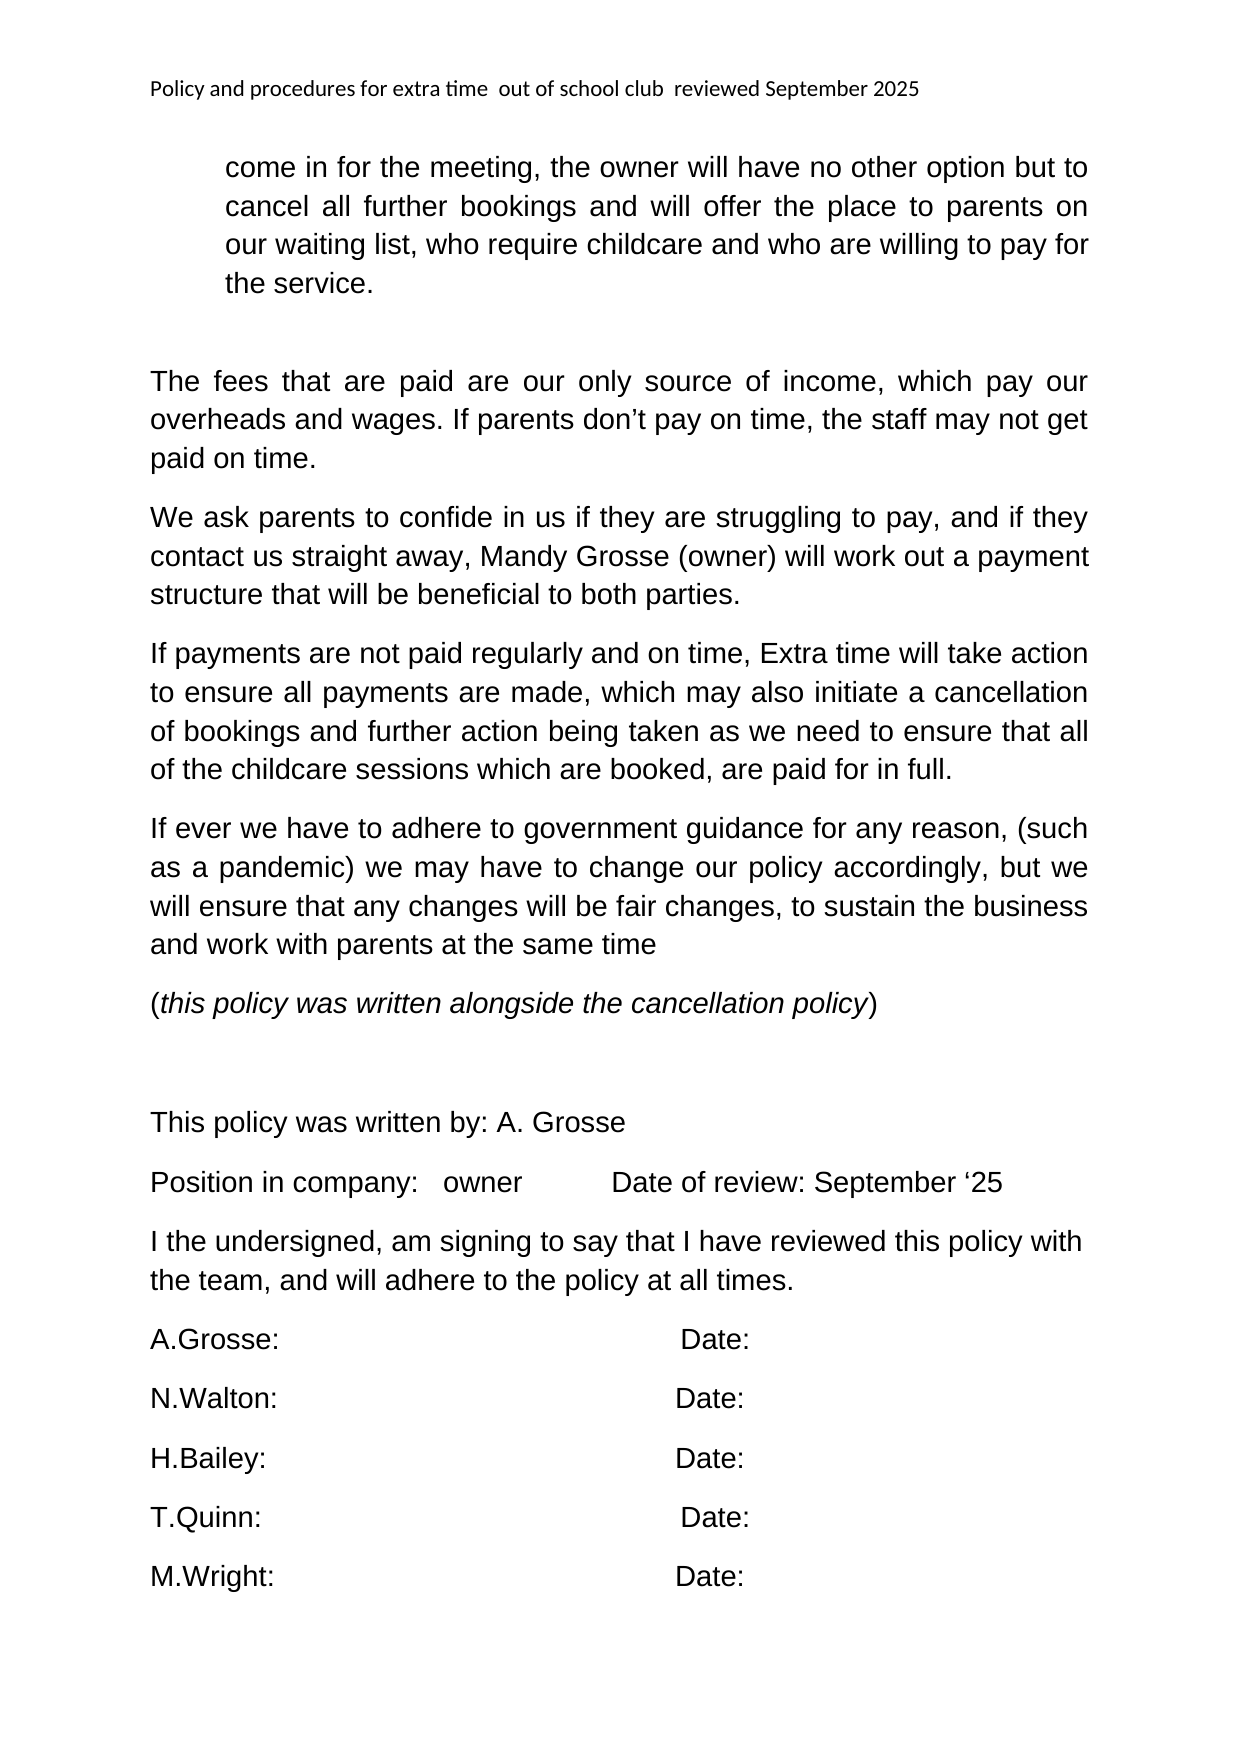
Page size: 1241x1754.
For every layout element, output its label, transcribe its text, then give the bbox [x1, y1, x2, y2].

list come in for the meeting, the owner will have no other option but to cancel all further bookings and will offer the place to parents on our waiting list, who require childcare and who are willing to pay for the service. [187, 150, 1090, 299]
text The fees that are paid are our only source of income, which pay our overheads and wages. If parents don’t pay on time, the staff may not get paid on time. [150, 363, 1090, 474]
text T.Quinn: Date: [150, 1500, 1090, 1533]
text I the undersigned, am signing to say that I have reviewed this policy with the team, and will adhere to the policy at all times. [150, 1224, 1090, 1296]
text This policy was written by: A. Grosse [150, 1105, 1090, 1139]
text (this policy was written alongside the cancellation policy) [150, 986, 1090, 1020]
text Position in company: owner Date of review: September ‘25 [150, 1164, 1090, 1198]
text If ever we have to adhere to government guidance for any reason, (such as a pandemic) we may have to change our policy accordingly, but we will ensure that any changes will be fair changes, to sustain the business and work with parents at the same time [150, 811, 1090, 961]
text A.Grosse: Date: [150, 1322, 1090, 1355]
text If payments are not paid regularly and on time, Extra time will take action to ensure all payments are made, which may also initiate a cancellation of bookings and further action being taken as we need to ensure that all of the childcare sessions which are booked, are paid for in full. [150, 636, 1090, 786]
text M.Wright: Date: [150, 1559, 1090, 1593]
text H.Bailey: Date: [150, 1441, 1090, 1474]
text N.Walton: Date: [150, 1381, 1090, 1415]
text We ask parents to confide in us if they are struggling to pay, and if they contact us straight away, Mandy Grosse (owner) will work out a payment structure that will be beneficial to both parties. [150, 500, 1090, 611]
